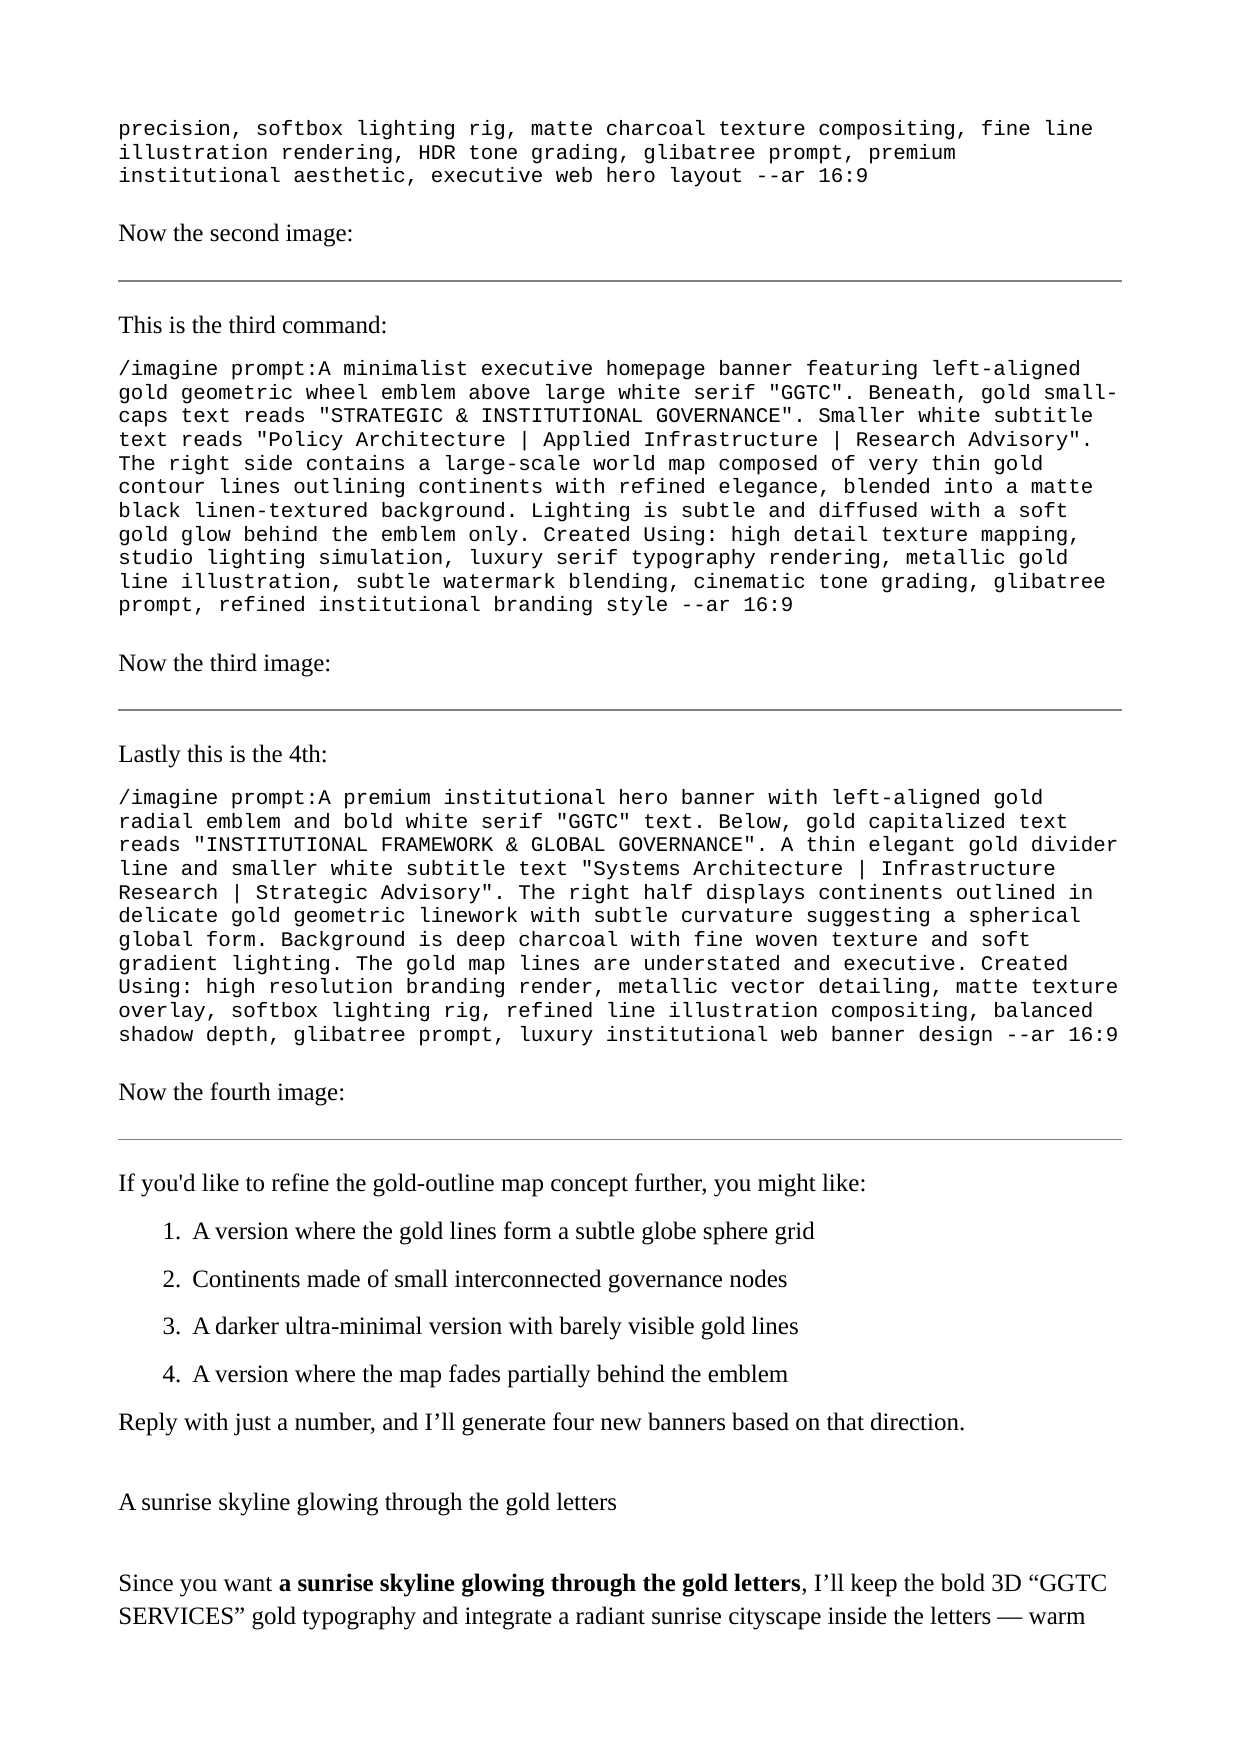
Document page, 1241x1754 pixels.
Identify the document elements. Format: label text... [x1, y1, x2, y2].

text A sunrise skyline glowing through the gold letters [118, 1487, 1122, 1516]
text If you'd like to refine the gold-outline map concept further, you might like: [118, 1168, 1122, 1197]
list A darker ultra-minimal version with barely visible gold lines [162, 1311, 1122, 1340]
text /imagine prompt:A premium institutional hero banner with left-aligned gold radial emblem and bold white serif "GGTC" text. Below, gold capitalized text reads "INSTITUTIONAL FRAMEWORK & GLOBAL GOVERNANCE". A thin elegant gold divider line and smaller white subtitle text "Systems Architecture | Infrastructure Research | Strategic Advisory". The right half displays continents outlined in delicate gold geometric linework with subtle curvature suggesting a spherical global form. Background is deep charcoal with fine woven texture and soft gradient lighting. The gold map lines are understated and executive. Created Using: high resolution branding render, metallic vector detailing, matte texture overlay, softbox lighting rig, refined line illustration compositing, balanced shadow depth, glibatree prompt, luxury institutional web banner design --ar 16:9 [118, 787, 1122, 1047]
text Now the third image: [118, 648, 1122, 676]
list A version where the gold lines form a subtle globe sphere grid [162, 1216, 1122, 1245]
text Lastly this is the 4th: [118, 739, 1122, 768]
text Since you want a sunrise skyline glowing through the gold letters, I’ll keep the bold 3D “GGTC SERVICES” gold typography and integrate a radiant sunrise cityscape inside the letters — warm [118, 1568, 1122, 1629]
text Reply with just a number, and I’ll generate four new banners based on that direction. [118, 1407, 1122, 1435]
text Now the second image: [118, 218, 1122, 247]
list Continents made of small interconnected governance nodes [162, 1264, 1122, 1292]
text /imagine prompt:A minimalist executive homepage banner featuring left-aligned gold geometric wheel emblem above large white serif "GGTC". Beneath, gold small-caps text reads "STRATEGIC & INSTITUTIONAL GOVERNANCE". Smaller white subtitle text reads "Policy Architecture | Applied Infrastructure | Research Advisory". The right side contains a large-scale world map composed of very thin gold contour lines outlining continents with refined elegance, blended into a matte black linen-textured background. Lighting is subtle and diffused with a soft gold glow behind the emblem only. Created Using: high detail texture mapping, studio lighting simulation, luxury serif typography rendering, metallic gold line illustration, subtle watermark blending, cinematic tone grading, glibatree prompt, refined institutional branding style --ar 16:9 [118, 358, 1122, 618]
text Now the fourth image: [118, 1077, 1122, 1105]
text This is the third command: [118, 310, 1122, 339]
text precision, softbox lighting rig, matte charcoal texture compositing, fine line illustration rendering, HDR tone grading, glibatree prompt, premium institutional aesthetic, executive web hero layout --ar 16:9 [118, 118, 1122, 189]
list A version where the map fades partially behind the emblem [162, 1359, 1122, 1388]
